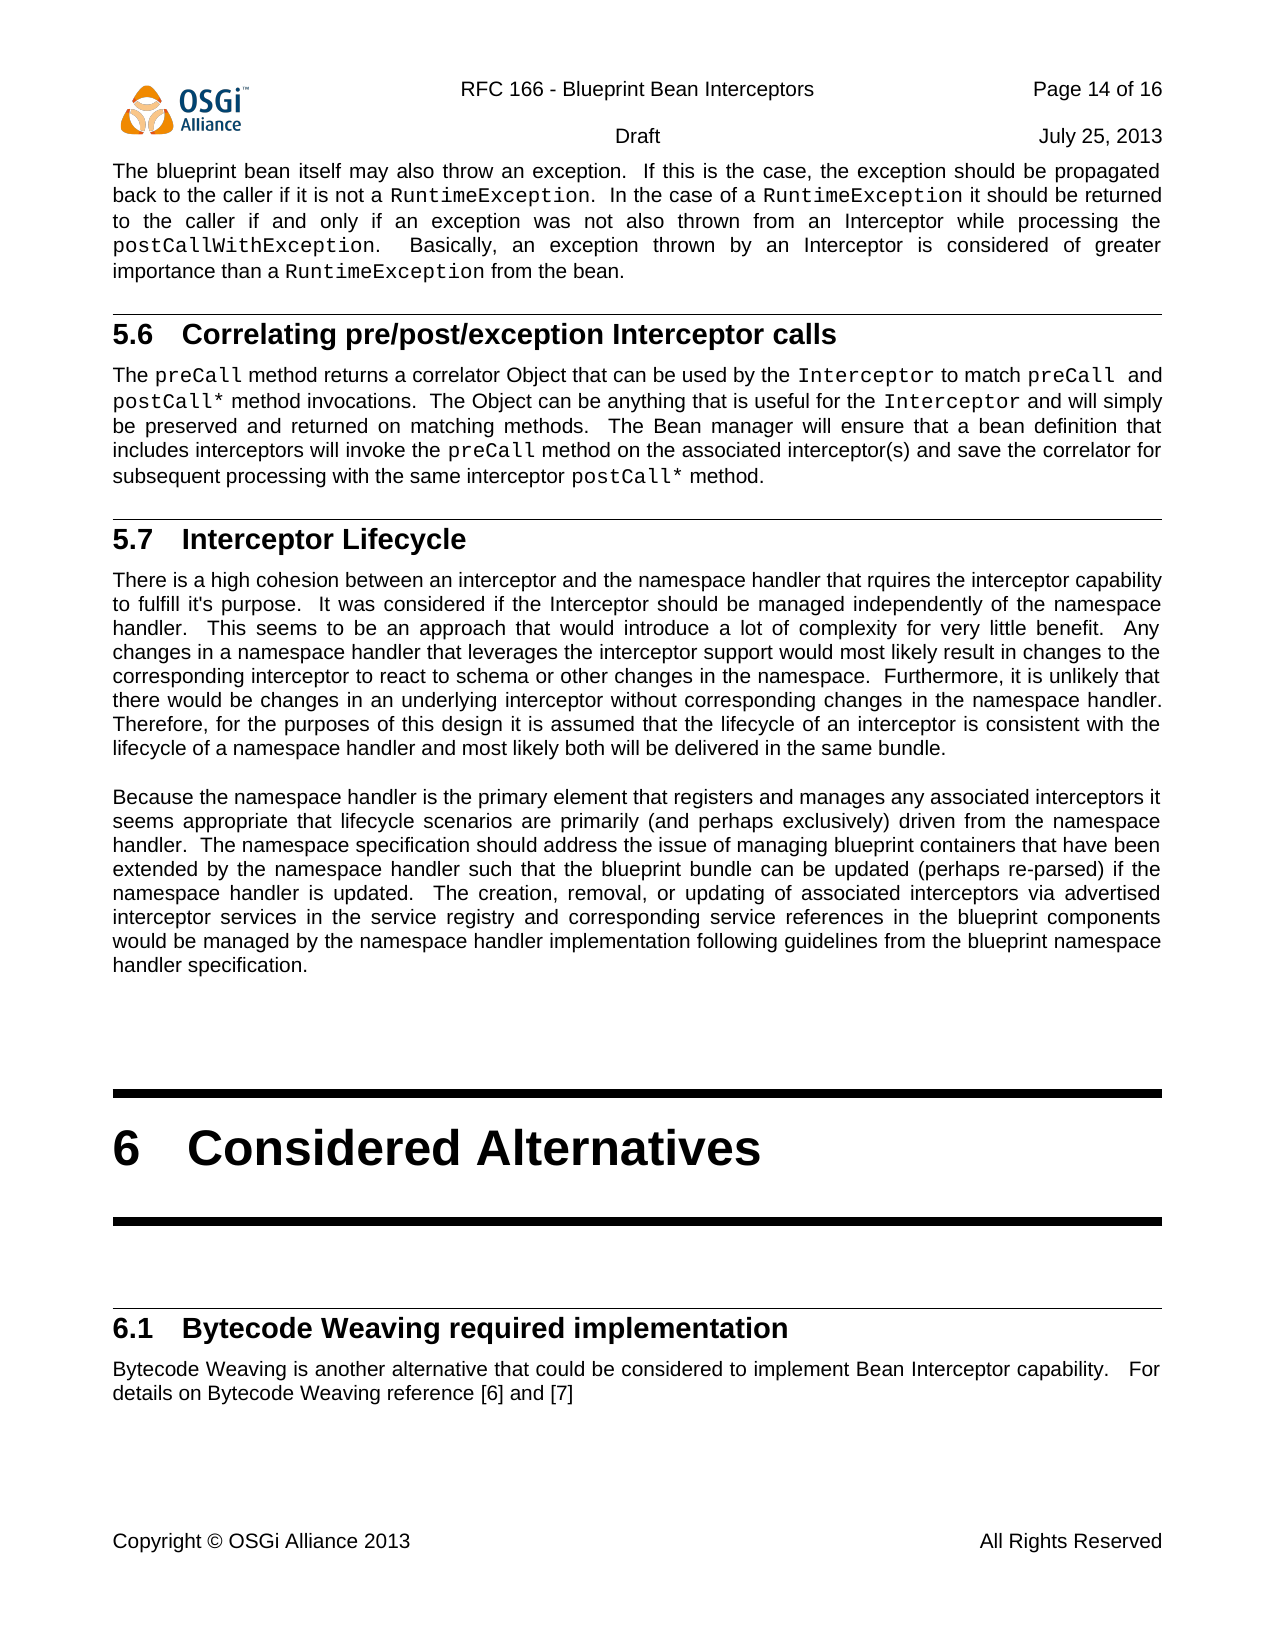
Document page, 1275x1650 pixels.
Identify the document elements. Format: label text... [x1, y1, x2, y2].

subtitle Correlating pre/post/exception Interceptor calls [112, 315, 1162, 350]
subtitle Considered Alternatives [112, 1090, 1162, 1226]
text Bytecode Weaving is another alternative that could be considered to implement Bean Interceptor capability. For details on Bytecode Weaving reference [6]. and [7]. [112, 1357, 1162, 1405]
text The blueprint bean itself may also throw an exception. If this is the case, the exception should be propagated back to the caller if it is not a RuntimeException. In the case of a RuntimeException it should be returned to the caller if and only if an exception was not also thrown from an Interceptor while processing the postCallWithException. Basically, an exception thrown by an Interceptor is considered of greater importance than a RuntimeException from the bean. [112, 159, 1162, 284]
text The preCall method returns a correlator Object that can be used by the Interceptor to match preCall and postCall* method invocations. The Object can be anything that is useful for the Interceptor and will simply be preserved and returned on matching methods. The Bean manager will ensure that a bean definition that includes interceptors will invoke the preCall method on the associated interceptor(s) and save the correlator for subsequent processing with the same interceptor postCall* method. [112, 363, 1162, 490]
subtitle Interceptor Lifecycle [112, 520, 1162, 556]
text There is a high cohesion between an interceptor and the namespace handler that rquires the interceptor capability to fulfill it's purpose. It was considered if the Interceptor should be managed independently of the namespace handler. This seems to be an approach that would introduce a lot of complexity for very little benefit. Any changes in a namespace handler that leverages the interceptor support would most likely result in changes to the corresponding interceptor to react to schema or other changes in the namespace. Furthermore, it is unlikely that there would be changes in an underlying interceptor without corresponding changes in the namespace handler. Therefore, for the purposes of this design it is assumed that the lifecycle of an interceptor is consistent with the lifecycle of a namespace handler and most likely both will be delivered in the same bundle. [112, 568, 1162, 760]
subtitle Bytecode Weaving required implementation [112, 1309, 1162, 1345]
picture [113, 78, 257, 142]
text Because the namespace handler is the primary element that registers and manages any associated interceptors it seems appropriate that lifecycle scenarios are primarily (and perhaps exclusively) driven from the namespace handler. The namespace specification should address the issue of managing blueprint containers that have been extended by the namespace handler such that the blueprint bundle can be updated (perhaps re-parsed) if the namespace handler is updated. The creation, removal, or updating of associated interceptors via advertised interceptor services in the service registry and corresponding service references in the blueprint components would be managed by the namespace handler implementation following guidelines from the blueprint namespace handler specification. [112, 785, 1162, 977]
